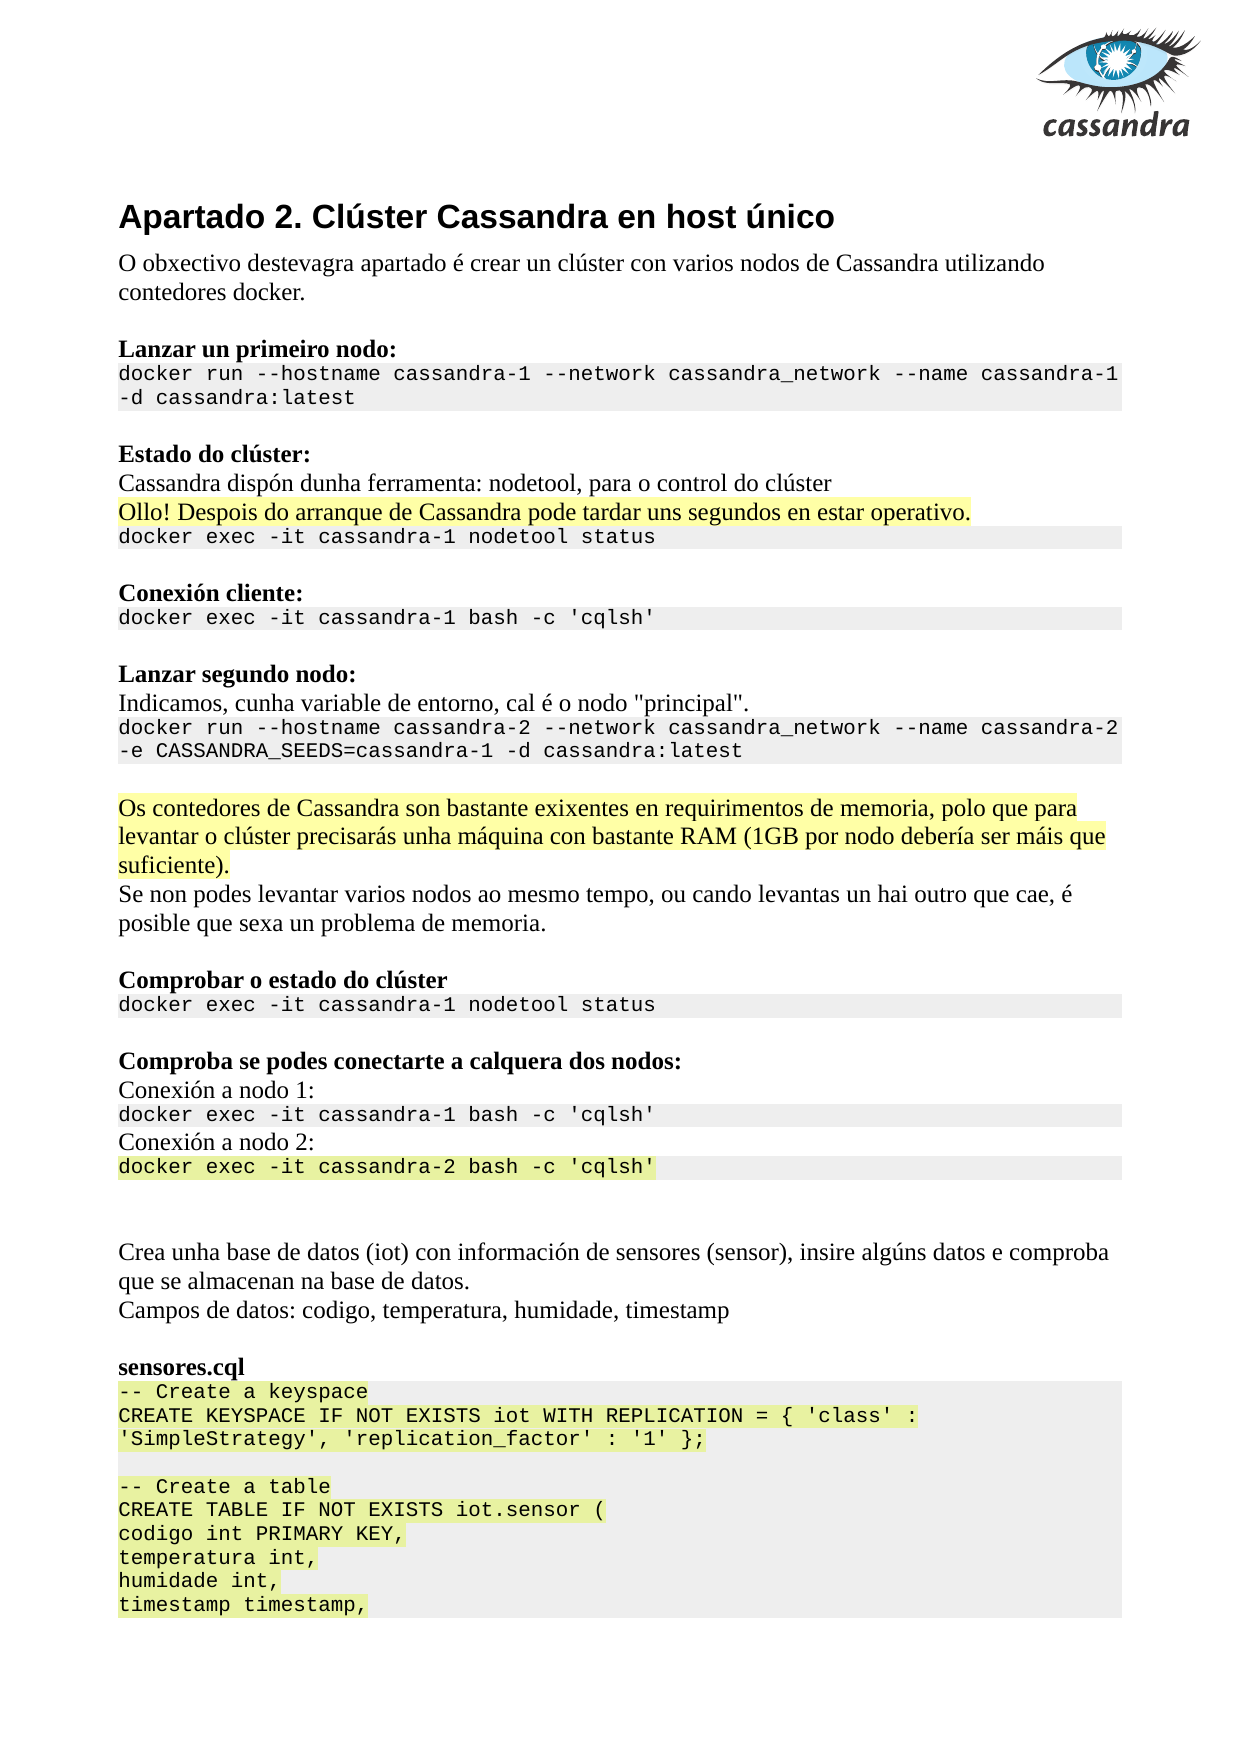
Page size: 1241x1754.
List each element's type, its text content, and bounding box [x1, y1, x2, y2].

text sensores.cql [118, 1352, 1122, 1381]
text Os contedores de Cassandra son bastante exixentes en requirimentos de memoria, polo que para levantar o clúster precisarás unha máquina con bastante RAM (1GB por nodo debería ser máis que suficiente). [118, 793, 1122, 879]
text Comprobar o estado do clúster [118, 965, 1122, 994]
text timestamp timestamp, [118, 1594, 1122, 1618]
text O obxectivo destevagra apartado é crear un clúster con varios nodos de Cassandra utilizando contedores docker. [118, 248, 1122, 306]
text Ollo! Despois do arranque de Cassandra pode tardar uns segundos en estar operativo. [118, 497, 1122, 526]
text docker run --hostname cassandra-2 --network cassandra_network --name cassandra-2 -e CASSANDRA_SEEDS=cassandra-1 -d cassandra:latest [118, 717, 1122, 764]
text Estado do clúster: [118, 439, 1122, 468]
text docker exec -it cassandra-1 nodetool status [118, 526, 1122, 549]
text Campos de datos: codigo, temperatura, humidade, timestamp [118, 1295, 1122, 1324]
text docker exec -it cassandra-1 nodetool status [118, 994, 1122, 1018]
subtitle Apartado 2. Clúster Cassandra en host único [118, 197, 1122, 236]
text -- Create a table [118, 1476, 1122, 1499]
text temperatura int, [118, 1547, 1122, 1570]
text Comproba se podes conectarte a calquera dos nodos: [118, 1046, 1122, 1075]
text Indicamos, cunha variable de entorno, cal é o nodo "principal". [118, 688, 1122, 717]
text docker run --hostname cassandra-1 --network cassandra_network --name cassandra-1 -d cassandra:latest [118, 363, 1122, 411]
text CREATE TABLE IF NOT EXISTS iot.sensor ( [118, 1499, 1122, 1523]
text docker exec -it cassandra-2 bash -c 'cqlsh' [118, 1156, 1122, 1180]
text codigo int PRIMARY KEY, [118, 1523, 1122, 1547]
text Lanzar un primeiro nodo: [118, 334, 1122, 363]
text Conexión cliente: [118, 578, 1122, 607]
text Crea unha base de datos (iot) con información de sensores (sensor), insire algúns datos e comproba que se almacenan na base de datos. [118, 1237, 1122, 1295]
text Conexión a nodo 2: [118, 1127, 1122, 1156]
text docker exec -it cassandra-1 bash -c 'cqlsh' [118, 1104, 1122, 1127]
text docker exec -it cassandra-1 bash -c 'cqlsh' [118, 607, 1122, 630]
text humidade int, [118, 1570, 1122, 1594]
text Lanzar segundo nodo: [118, 659, 1122, 688]
text -- Create a keyspace [118, 1381, 1122, 1405]
text Se non podes levantar varios nodos ao mesmo tempo, ou cando levantas un hai outro que cae, é posible que sexa un problema de memoria. [118, 879, 1122, 936]
text CREATE KEYSPACE IF NOT EXISTS iot WITH REPLICATION = { 'class' : 'SimpleStrategy', 'replication_factor' : '1' }; [118, 1405, 1122, 1452]
text Conexión a nodo 1: [118, 1075, 1122, 1104]
text Cassandra dispón dunha ferramenta: nodetool, para o control do clúster [118, 468, 1122, 497]
